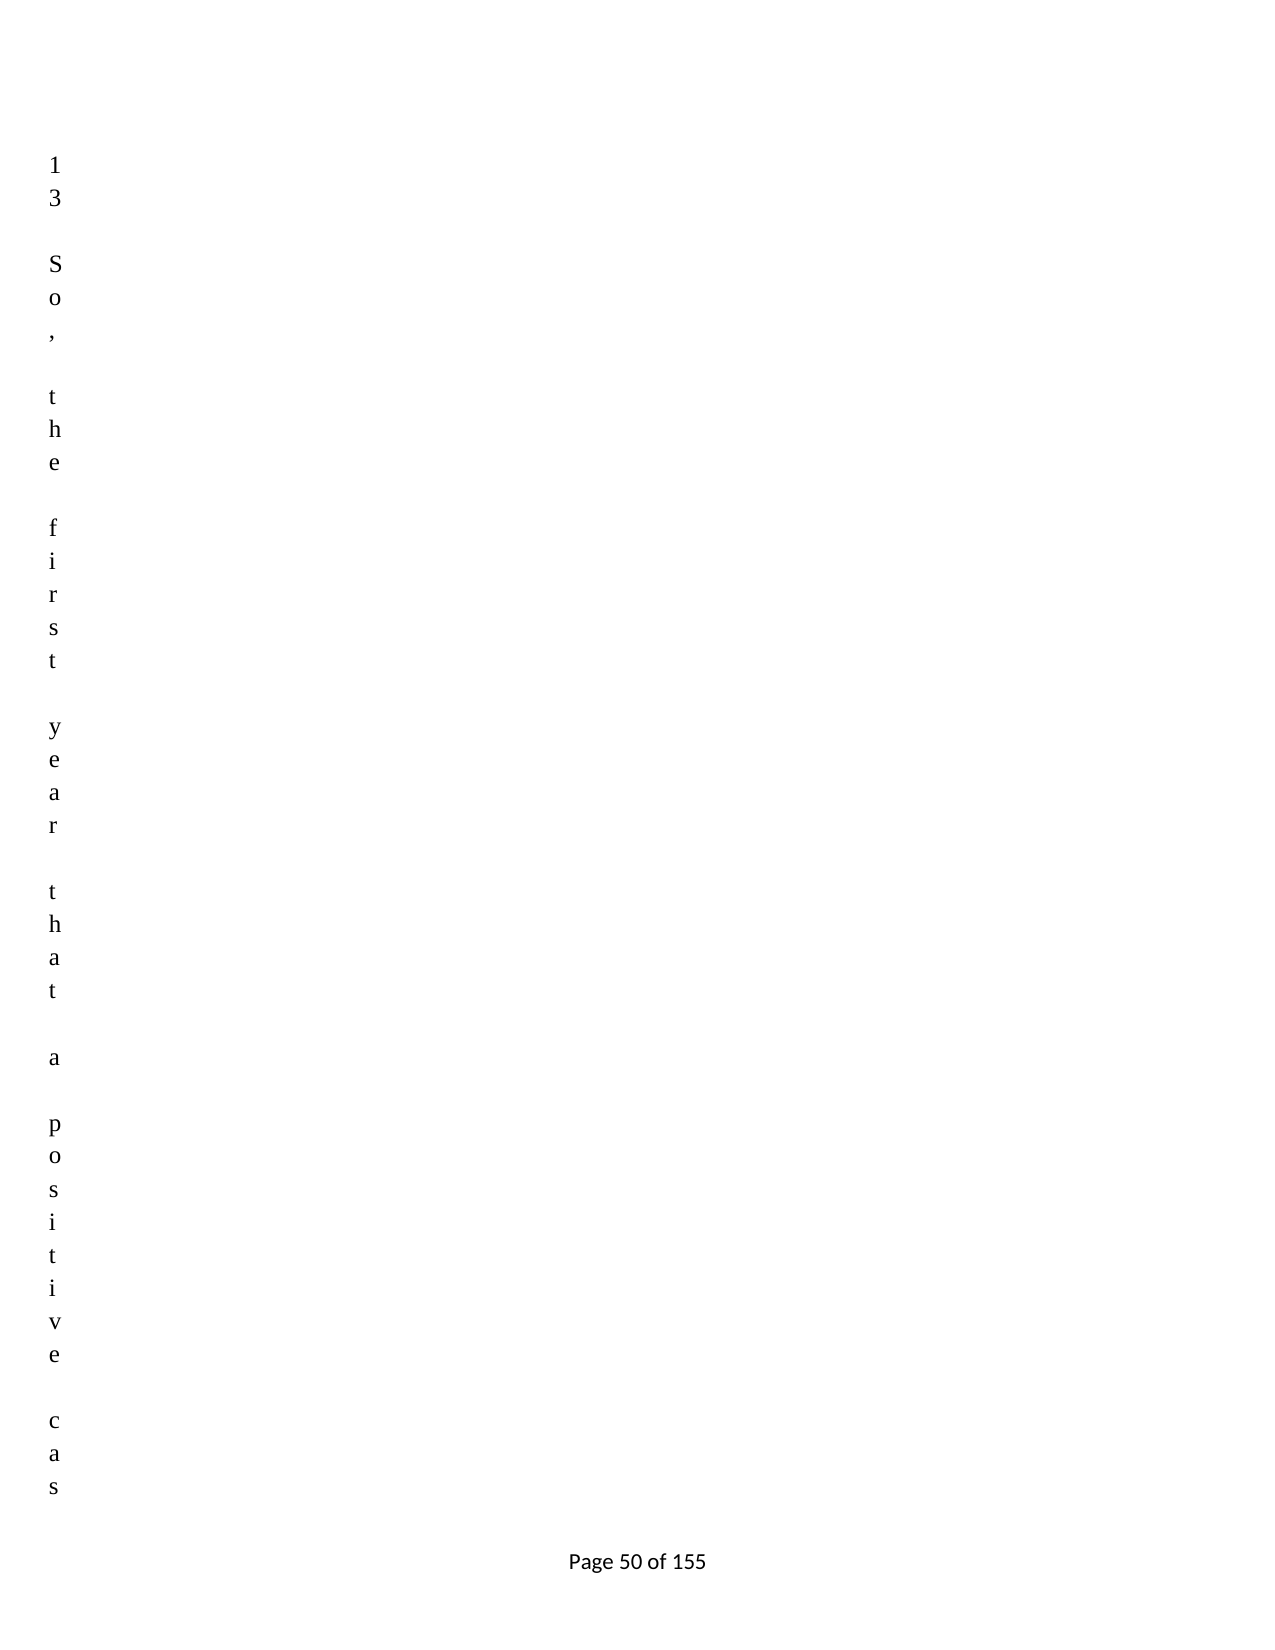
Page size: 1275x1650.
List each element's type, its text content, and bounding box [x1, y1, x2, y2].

table_cell [295, 150, 551, 1499]
table_cell [809, 150, 1066, 1499]
table_cell [1066, 150, 1275, 1499]
table_cell [551, 150, 808, 1499]
table_cell 13 So, the first year that a positive cas [38, 150, 294, 1499]
